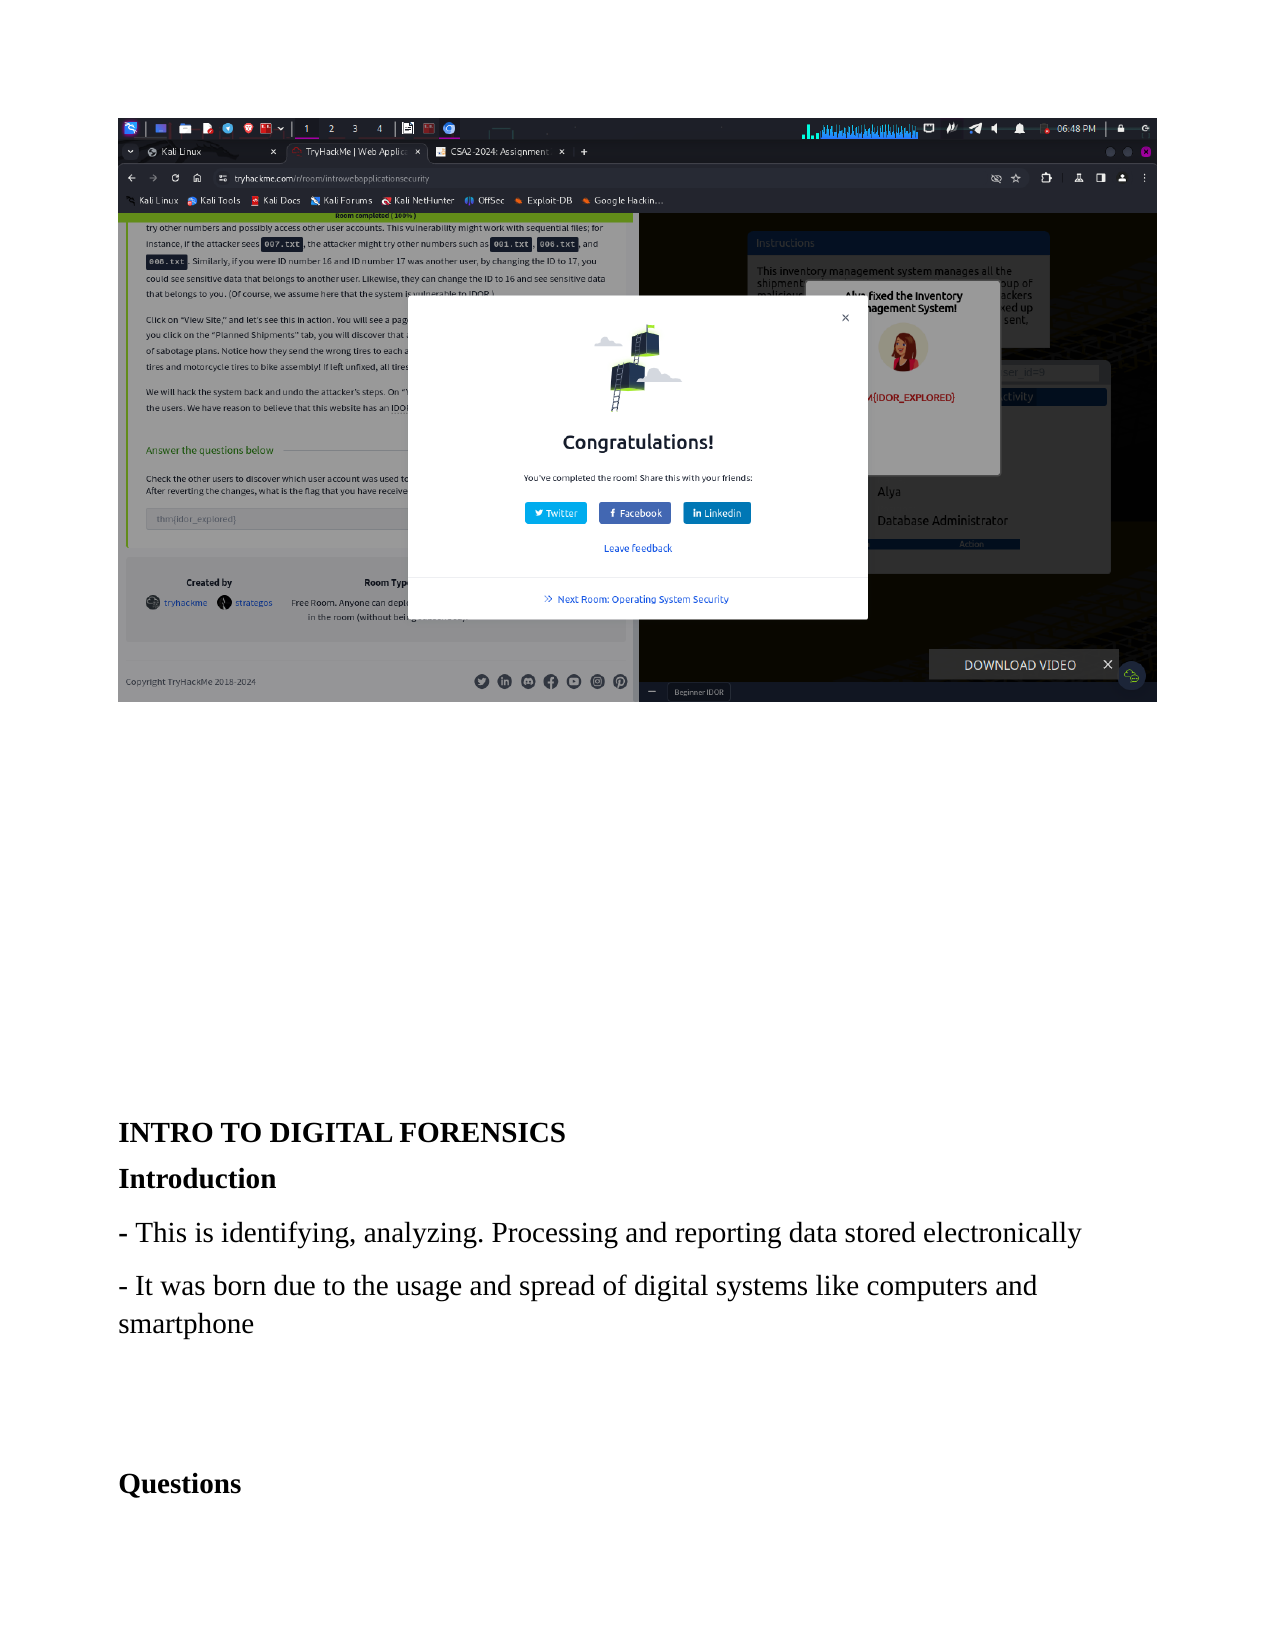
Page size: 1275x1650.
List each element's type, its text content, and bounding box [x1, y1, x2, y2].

text - It was born due to the usage and spread of digital systems like computers and smartphone [118, 1268, 1157, 1340]
text Questions [118, 1466, 1157, 1499]
text - This is identifying, analyzing. Processing and reporting data stored electronically [118, 1215, 1157, 1248]
picture [118, 118, 1157, 702]
subtitle INTRO TO DIGITAL FORENSICS [118, 1116, 1157, 1149]
text Introduction [118, 1162, 1157, 1195]
